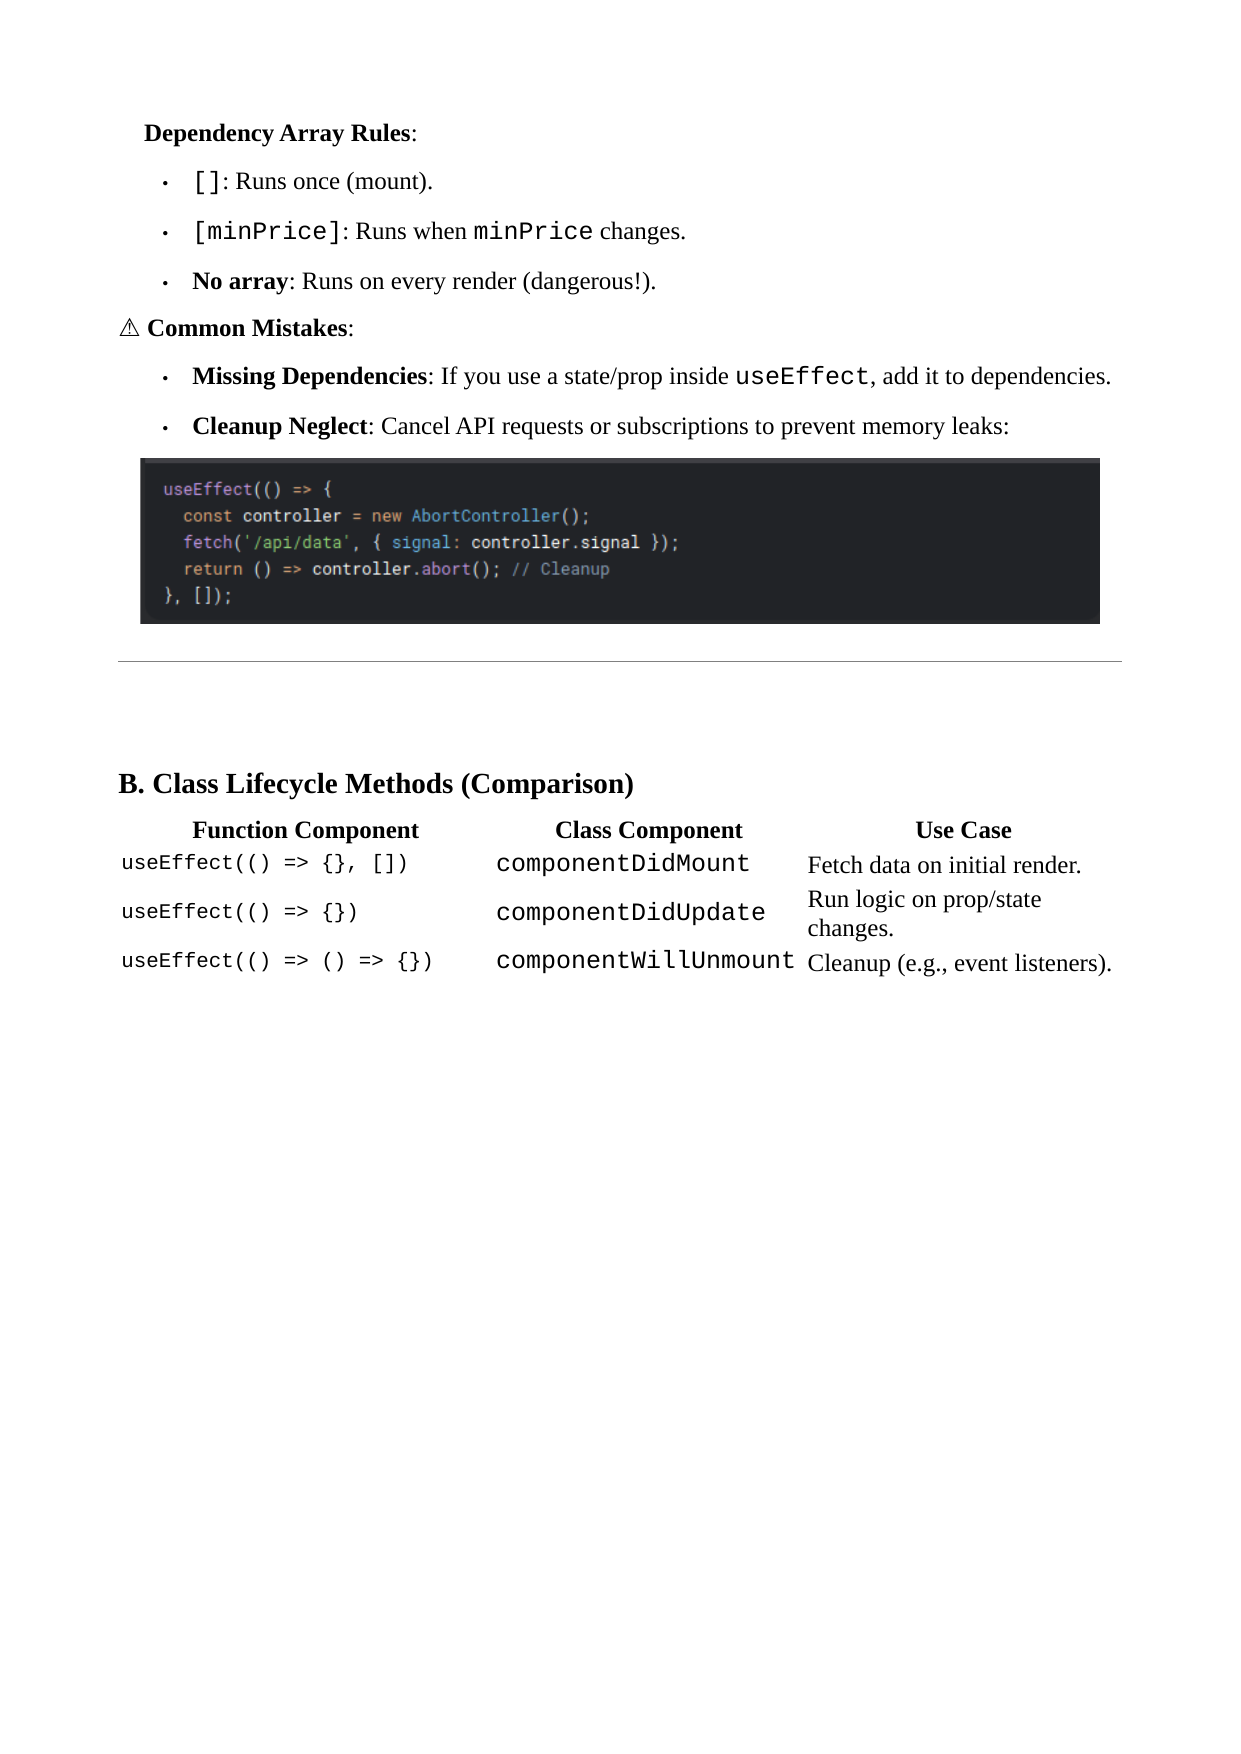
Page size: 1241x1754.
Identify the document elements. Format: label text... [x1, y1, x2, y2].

table_cell componentDidMount [493, 847, 804, 882]
subtitle B. Class Lifecycle Methods (Comparison) [118, 766, 1122, 800]
list Missing Dependencies: If you use a state/prop inside useEffect, add it to dependencies. [162, 361, 1122, 392]
table_header Function Component [118, 813, 493, 847]
table_cell componentDidUpdate [493, 882, 804, 945]
table_cell useEffect(() => () => {}) [118, 945, 493, 979]
table_cell Cleanup (e.g., event listeners). [805, 945, 1122, 979]
list []: Runs once (mount). [162, 166, 1122, 197]
table_cell componentWillUnmount [493, 945, 804, 979]
list No array: Runs on every render (dangerous!). [162, 266, 1122, 294]
list Cleanup Neglect: Cancel API requests or subscriptions to prevent memory leaks: [162, 411, 1122, 440]
table_header Use Case [805, 813, 1122, 847]
table_cell Run logic on prop/state changes. [805, 882, 1122, 945]
table_header Class Component [493, 813, 804, 847]
text ⚠️ Common Mistakes: [118, 313, 1122, 342]
table_cell Fetch data on initial render. [805, 847, 1122, 882]
table_cell useEffect(() => {}) [118, 882, 493, 945]
picture [140, 458, 1100, 624]
text 📌 Dependency Array Rules: [118, 118, 1122, 147]
list [minPrice]: Runs when minPrice changes. [162, 216, 1122, 247]
table_cell useEffect(() => {}, []) [118, 847, 493, 882]
